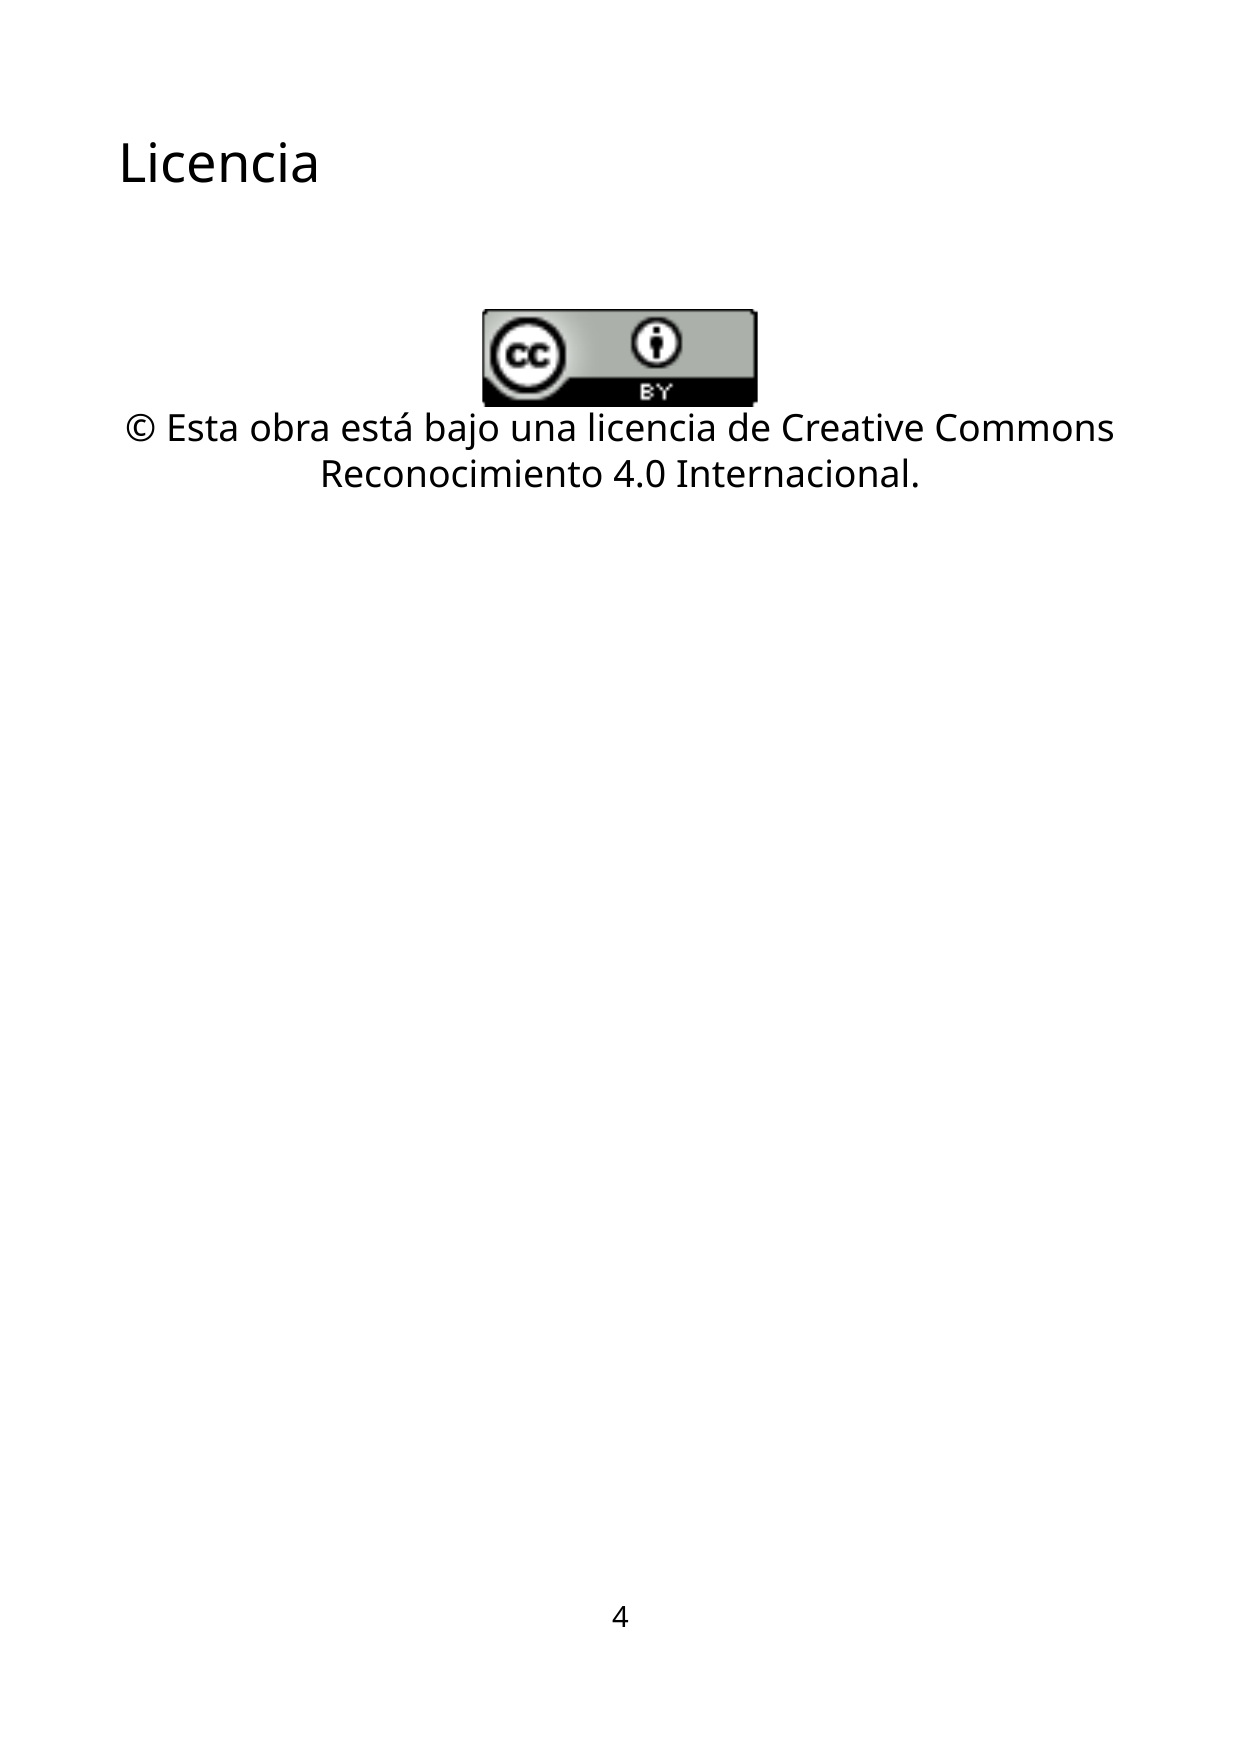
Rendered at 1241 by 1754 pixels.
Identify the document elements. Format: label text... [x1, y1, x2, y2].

text Licencia [118, 124, 1122, 198]
text © Esta obra está bajo una licencia de Creative Commons Reconocimiento 4.0 Internacional. [118, 309, 1122, 498]
picture [482, 309, 758, 407]
